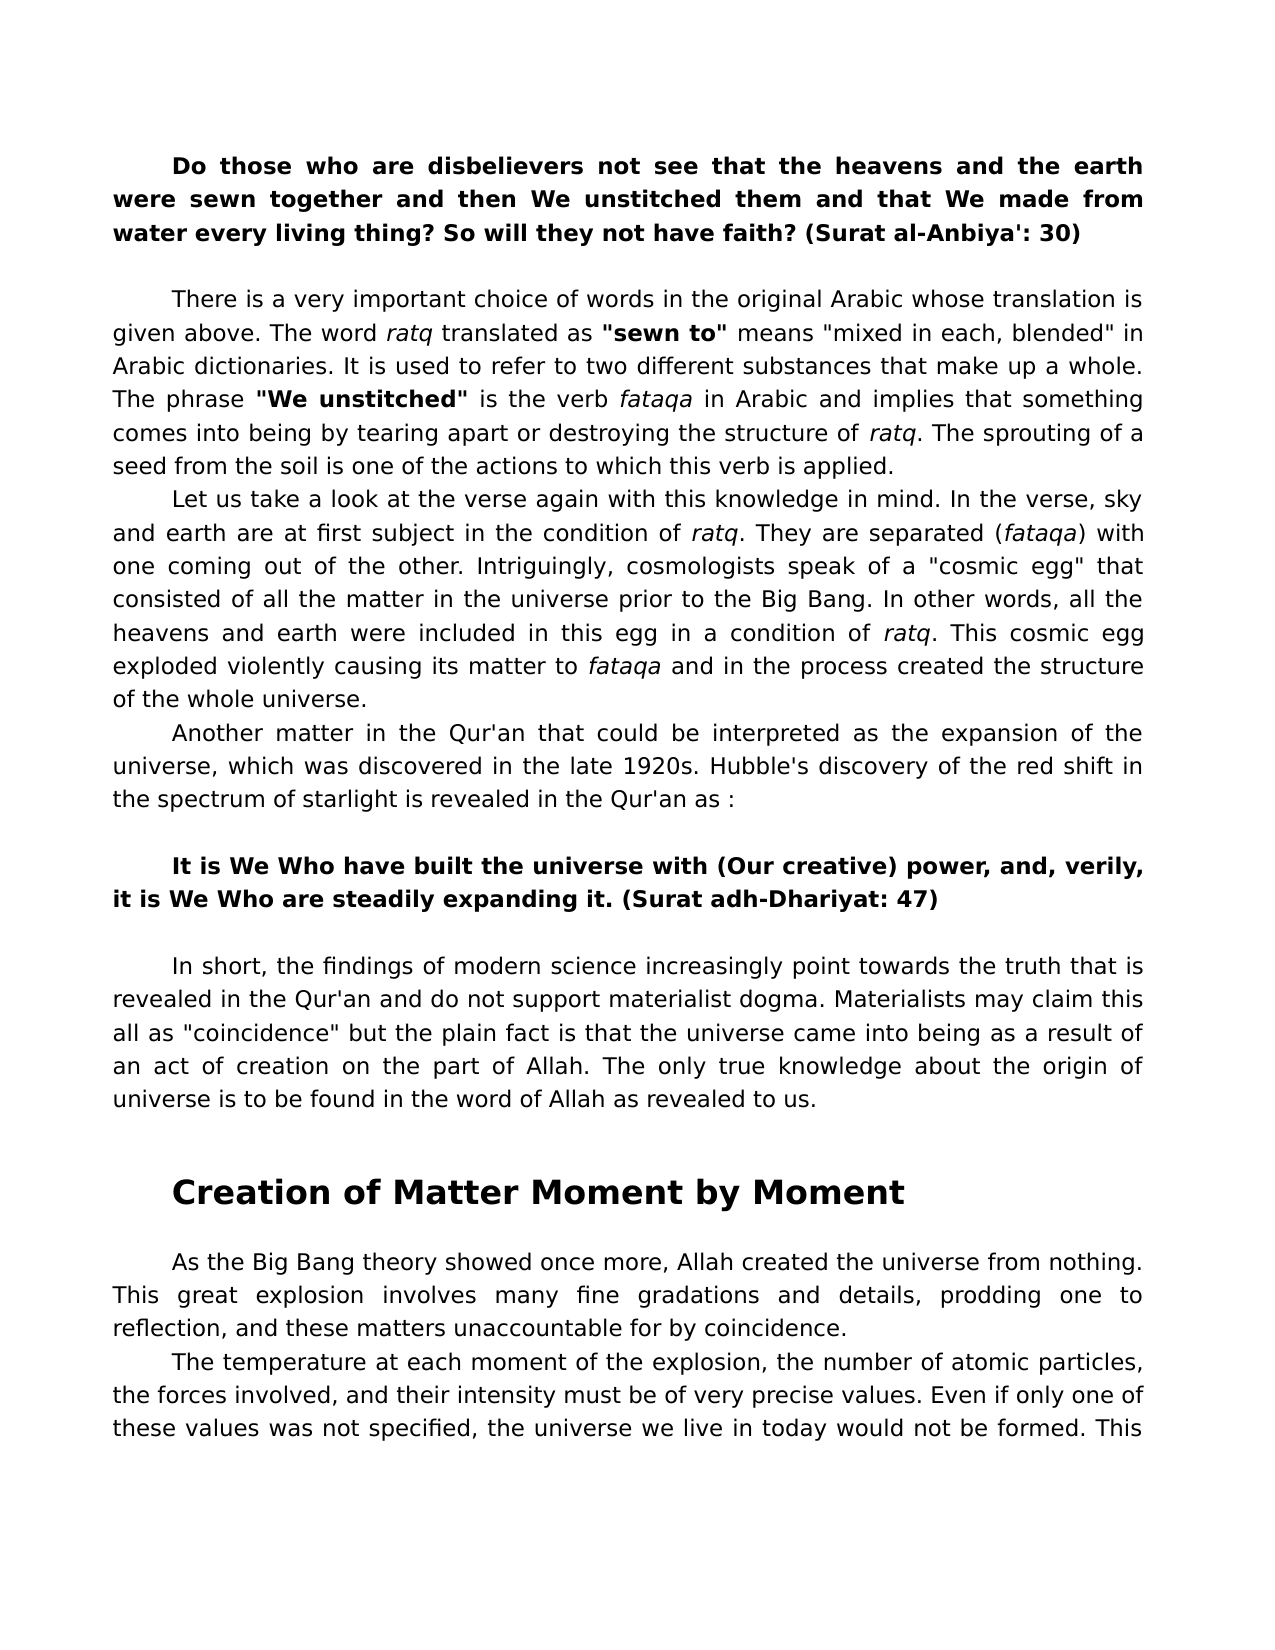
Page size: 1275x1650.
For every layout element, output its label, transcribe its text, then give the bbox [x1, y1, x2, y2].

text Do those who are disbelievers not see that the heavens and the earth were sewn together and then We unstitched them and that We made from water every living thing? So will they not have faith? (Surat al-Anbiya': 30) [112, 148, 1145, 248]
text As the Big Bang theory showed once more, Allah created the universe from nothing. This great explosion involves many fine gradations and details, prodding one to reflection, and these matters unaccountable for by coincidence. [112, 1243, 1145, 1343]
text In short, the findings of modern science increasingly point towards the truth that is revealed in the Qur'an and do not support materialist dogma. Materialists may claim this all as "coincidence" but the plain fact is that the universe came into being as a result of an act of creation on the part of Allah. The only true knowledge about the origin of universe is to be found in the word of Allah as revealed to us. [112, 948, 1145, 1114]
text There is a very important choice of words in the original Arabic whose translation is given above. The word ratq translated as "sewn to" means "mixed in each, blended" in Arabic dictionaries. It is used to refer to two different substances that make up a whole. The phrase "We unstitched" is the verb fataqa in Arabic and implies that something comes into being by tearing apart or destroying the structure of ratq. The sprouting of a seed from the soil is one of the actions to which this verb is applied. [112, 281, 1145, 481]
text The temperature at each moment of the explosion, the number of atomic particles, the forces involved, and their intensity must be of very precise values. Even if only one of these values was not specified, the universe we live in today would not be formed. This [112, 1343, 1145, 1443]
text Let us take a look at the verse again with this knowledge in mind. In the verse, sky and earth are at first subject in the condition of ratq. They are separated (fataqa) with one coming out of the other. Intriguingly, cosmologists speak of a "cosmic egg" that consisted of all the matter in the universe prior to the Big Bang. In other words, all the heavens and earth were included in this egg in a condition of ratq. This cosmic egg exploded violently causing its matter to fataqa and in the process created the structure of the whole universe. [112, 481, 1145, 714]
text Another matter in the Qur'an that could be interpreted as the expansion of the universe, which was discovered in the late 1920s. Hubble's discovery of the red shift in the spectrum of starlight is revealed in the Qur'an as : [112, 714, 1145, 814]
text It is We Who have built the universe with (Our creative) power, and, verily, it is We Who are steadily expanding it. (Surat adh-Dhariyat: 47) [112, 848, 1145, 914]
text Creation of Matter Moment by Moment [112, 1181, 1145, 1210]
